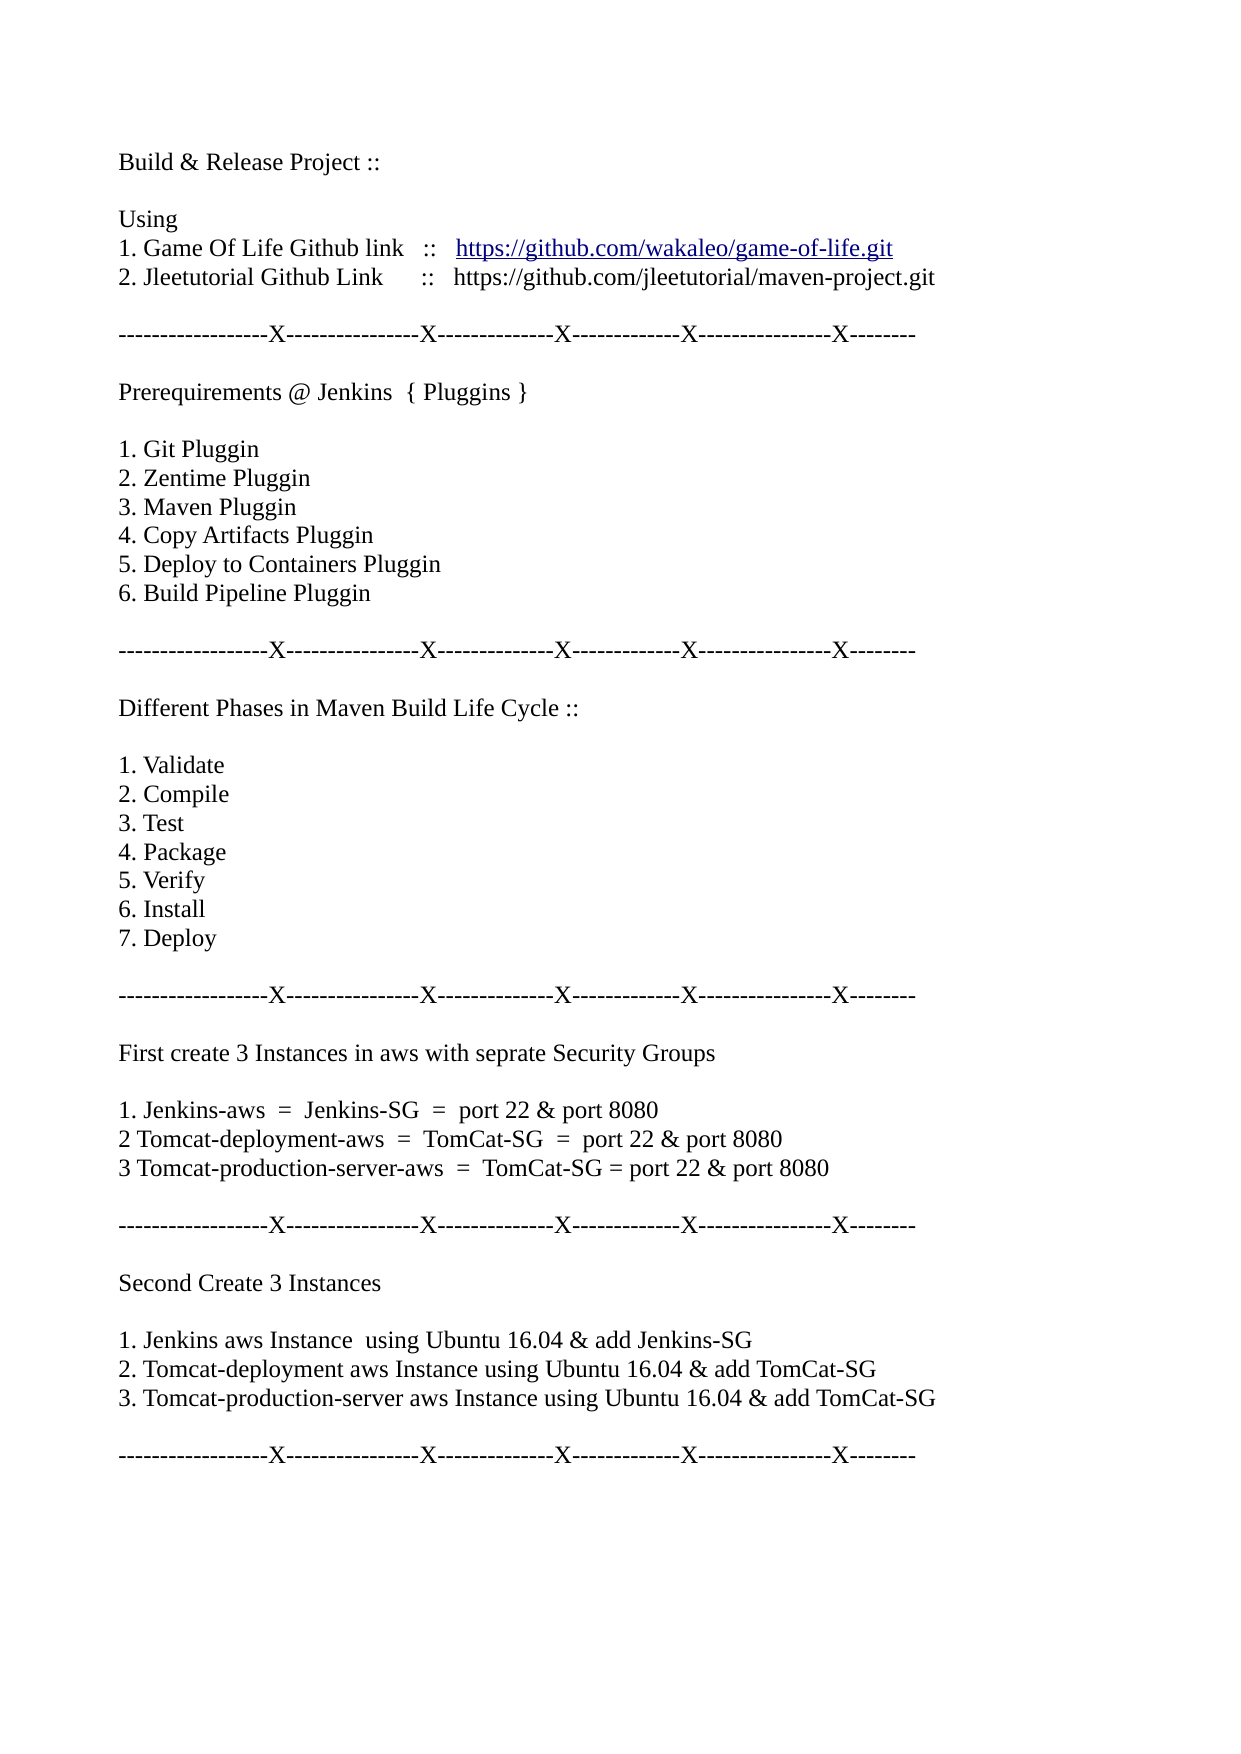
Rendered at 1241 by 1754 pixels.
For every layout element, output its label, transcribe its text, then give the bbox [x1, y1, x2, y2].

text 1. Validate [118, 751, 1122, 779]
text 1. Jenkins aws Instance using Ubuntu 16.04 & add Jenkins-SG [118, 1326, 1122, 1354]
text 3. Maven Pluggin [118, 492, 1122, 521]
text 2 Tomcat-deployment-aws = TomCat-SG = port 22 & port 8080 [118, 1124, 1122, 1153]
text 3 Tomcat-production-server-aws = TomCat-SG = port 22 & port 8080 [118, 1153, 1122, 1182]
text Build & Release Project :: [118, 147, 1122, 176]
text 4. Package [118, 837, 1122, 866]
text 6. Install [118, 894, 1122, 923]
text 1. Jenkins-aws = Jenkins-SG = port 22 & port 8080 [118, 1096, 1122, 1124]
text 3. Test [118, 808, 1122, 837]
text 3. Tomcat-production-server aws Instance using Ubuntu 16.04 & add TomCat-SG [118, 1383, 1122, 1412]
text Different Phases in Maven Build Life Cycle :: [118, 693, 1122, 722]
text Using [118, 204, 1122, 233]
text First create 3 Instances in aws with seprate Security Groups [118, 1038, 1122, 1067]
text ------------------X----------------X--------------X-------------X----------------X-------- [118, 636, 1122, 664]
text ------------------X----------------X--------------X-------------X----------------X-------- [118, 1211, 1122, 1239]
text 2. Tomcat-deployment aws Instance using Ubuntu 16.04 & add TomCat-SG [118, 1354, 1122, 1383]
text 1. Git Pluggin [118, 434, 1122, 463]
text ------------------X----------------X--------------X-------------X----------------X-------- [118, 1441, 1122, 1469]
text 5. Verify [118, 866, 1122, 894]
text Second Create 3 Instances [118, 1268, 1122, 1297]
text Prerequirements @ Jenkins { Pluggins } [118, 377, 1122, 406]
text 7. Deploy [118, 923, 1122, 952]
text 1. Game Of Life Github link :: https://github.com/wakaleo/game-of-life.git [118, 233, 1122, 262]
text 2. Jleetutorial Github Link :: https://github.com/jleetutorial/maven-project.git [118, 262, 1122, 291]
text 6. Build Pipeline Pluggin [118, 578, 1122, 607]
text ------------------X----------------X--------------X-------------X----------------X-------- [118, 319, 1122, 348]
text ------------------X----------------X--------------X-------------X----------------X-------- [118, 981, 1122, 1009]
text 2. Compile [118, 779, 1122, 808]
text 5. Deploy to Containers Pluggin [118, 549, 1122, 578]
text 4. Copy Artifacts Pluggin [118, 521, 1122, 549]
text 2. Zentime Pluggin [118, 463, 1122, 492]
